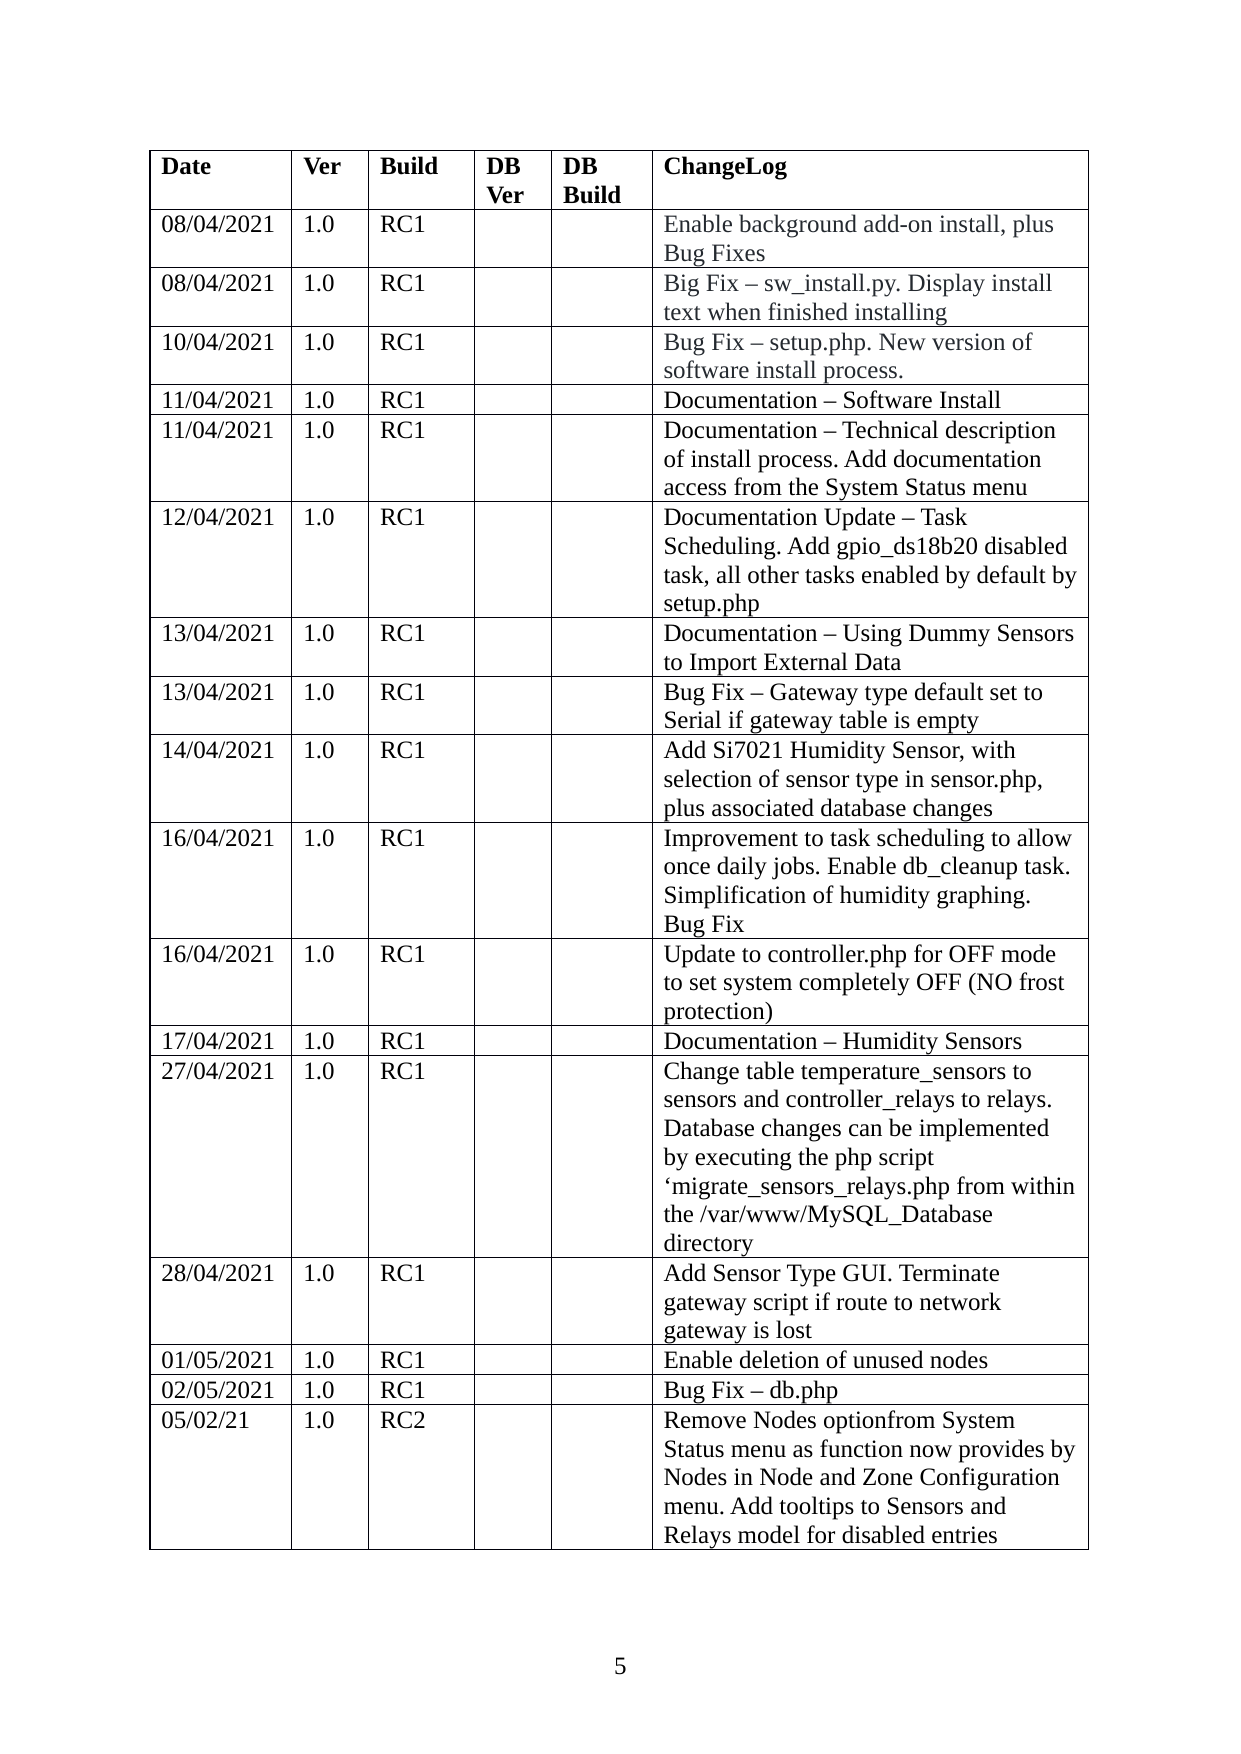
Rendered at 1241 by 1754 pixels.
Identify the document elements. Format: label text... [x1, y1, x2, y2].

table_cell 1.0 [292, 939, 368, 1025]
table_cell Bug Fix – db.php [653, 1375, 1088, 1404]
table_cell Enable deletion of unused nodes [653, 1345, 1088, 1374]
table_cell 13/04/2021 [151, 618, 291, 676]
table_cell RC1 [369, 1026, 474, 1055]
table_cell 1.0 [292, 1026, 368, 1055]
table_cell [552, 823, 652, 938]
table_cell Enable background add-on install, plus Bug Fixes [653, 210, 1088, 267]
table_cell [475, 327, 551, 384]
table_cell 27/04/2021 [151, 1056, 291, 1257]
table_cell [552, 1375, 652, 1404]
table_cell [475, 1056, 551, 1257]
table_cell 1.0 [292, 415, 368, 501]
table_cell Update to controller.php for OFF mode to set system completely OFF (NO frost protection) [653, 939, 1088, 1025]
table_cell Bug Fix – Gateway type default set to Serial if gateway table is empty [653, 677, 1088, 734]
table_cell [475, 502, 551, 617]
table_cell Documentation – Using Dummy Sensors to Import External Data [653, 618, 1088, 676]
table_cell RC1 [369, 1258, 474, 1344]
table_cell RC1 [369, 618, 474, 676]
table_cell 1.0 [292, 502, 368, 617]
table_cell [552, 618, 652, 676]
table_cell [552, 385, 652, 414]
table_cell 01/05/2021 [151, 1345, 291, 1374]
table_cell 13/04/2021 [151, 677, 291, 734]
table_cell Documentation Update – Task Scheduling. Add gpio_ds18b20 disabled task, all other tasks enabled by default by setup.php [653, 502, 1088, 617]
table_cell 02/05/21 [151, 1405, 291, 1549]
table_cell [475, 415, 551, 501]
table_cell 11/04/2021 [151, 415, 291, 501]
table_cell [552, 735, 652, 822]
table_cell Bug Fix – setup.php. New version of software install process. [653, 327, 1088, 384]
table_cell 08/04/2021 [151, 268, 291, 326]
table_header ChangeLog [653, 151, 1088, 208]
table_cell 1.0 [292, 677, 368, 734]
table_cell [552, 415, 652, 501]
table_cell [475, 618, 551, 676]
table_cell [475, 735, 551, 822]
table_cell [475, 1026, 551, 1055]
table_cell 1.0 [292, 1258, 368, 1344]
table_cell [475, 939, 551, 1025]
table_cell [475, 823, 551, 938]
table_cell RC1 [369, 210, 474, 267]
table_cell Change table temperature_sensors to sensors and controller_relays to relays. Database changes can be implemented by executing the php script ‘migrate_sensors_relays.php from within the /var/www/MySQL_Database directory [653, 1056, 1088, 1257]
table_cell 1.0 [292, 1056, 368, 1257]
table_cell 1.0 [292, 1345, 368, 1374]
table_cell [552, 1026, 652, 1055]
table_cell 10/04/2021 [151, 327, 291, 384]
table_cell RC1 [369, 939, 474, 1025]
table_cell RC1 [369, 502, 474, 617]
table_cell Add Si7021 Humidity Sensor, with selection of sensor type in sensor.php, plus associated database changes [653, 735, 1088, 822]
table_cell [552, 210, 652, 267]
table_cell RC1 [369, 735, 474, 822]
table_cell 1.0 [292, 1405, 368, 1549]
table_cell Big Fix – sw_install.py. Display install text when finished installing [653, 268, 1088, 326]
table_cell [475, 1375, 551, 1404]
table_header DB Build [552, 151, 652, 208]
table_cell RC1 [369, 1345, 474, 1374]
table_cell 1.0 [292, 618, 368, 676]
table_cell [552, 1258, 652, 1344]
table_cell Improvement to task scheduling to allow once daily jobs. Enable db_cleanup task. Simplification of humidity graphing. Bug Fix [653, 823, 1088, 938]
table_cell RC1 [369, 415, 474, 501]
table_cell 14/04/2021 [151, 735, 291, 822]
table_cell [475, 385, 551, 414]
table_cell [552, 327, 652, 384]
table_cell RC2 [369, 1405, 474, 1549]
table_cell 1.0 [292, 1375, 368, 1404]
table_cell 1.0 [292, 327, 368, 384]
table_cell 02/05/2021 [151, 1375, 291, 1404]
table_cell [552, 1345, 652, 1374]
table_cell 17/04/2021 [151, 1026, 291, 1055]
table_header Date [151, 151, 291, 208]
table_cell Documentation – Humidity Sensors [653, 1026, 1088, 1055]
table_cell 16/04/2021 [151, 823, 291, 938]
table_header Ver [292, 151, 368, 208]
table_cell RC1 [369, 268, 474, 326]
table_cell 08/04/2021 [151, 210, 291, 267]
table_cell 11/04/2021 [151, 385, 291, 414]
table_cell [475, 1345, 551, 1374]
table_cell 16/04/2021 [151, 939, 291, 1025]
table_header DB Ver [475, 151, 551, 208]
table_cell [475, 1405, 551, 1549]
table_cell [552, 502, 652, 617]
table_cell Remove Nodes optionfrom System Status menu as function now provides by Nodes in Node and Zone Configuration menu. Add tooltips to Sensors and Relays model for disabled entries [653, 1405, 1088, 1549]
table_cell [552, 1405, 652, 1549]
table_cell Documentation – Software Install [653, 385, 1088, 414]
table_cell 1.0 [292, 735, 368, 822]
table_cell Add Sensor Type GUI. Terminate gateway script if route to network gateway is lost [653, 1258, 1088, 1344]
table_cell RC1 [369, 1375, 474, 1404]
table_cell 1.0 [292, 210, 368, 267]
table_cell 1.0 [292, 823, 368, 938]
table_cell 28/04/2021 [151, 1258, 291, 1344]
table_cell RC1 [369, 385, 474, 414]
table_cell RC1 [369, 677, 474, 734]
table_cell [475, 268, 551, 326]
table_cell 12/04/2021 [151, 502, 291, 617]
table_cell [475, 677, 551, 734]
table_cell 1.0 [292, 268, 368, 326]
table_cell Documentation – Technical description of install process. Add documentation access from the System Status menu [653, 415, 1088, 501]
table_cell [552, 268, 652, 326]
table_cell [552, 939, 652, 1025]
table_cell RC1 [369, 1056, 474, 1257]
table_cell [475, 1258, 551, 1344]
table_header Build [369, 151, 474, 208]
table_cell [475, 210, 551, 267]
table_cell RC1 [369, 823, 474, 938]
table_cell RC1 [369, 327, 474, 384]
table_cell [552, 677, 652, 734]
table_cell 1.0 [292, 385, 368, 414]
table_cell [552, 1056, 652, 1257]
